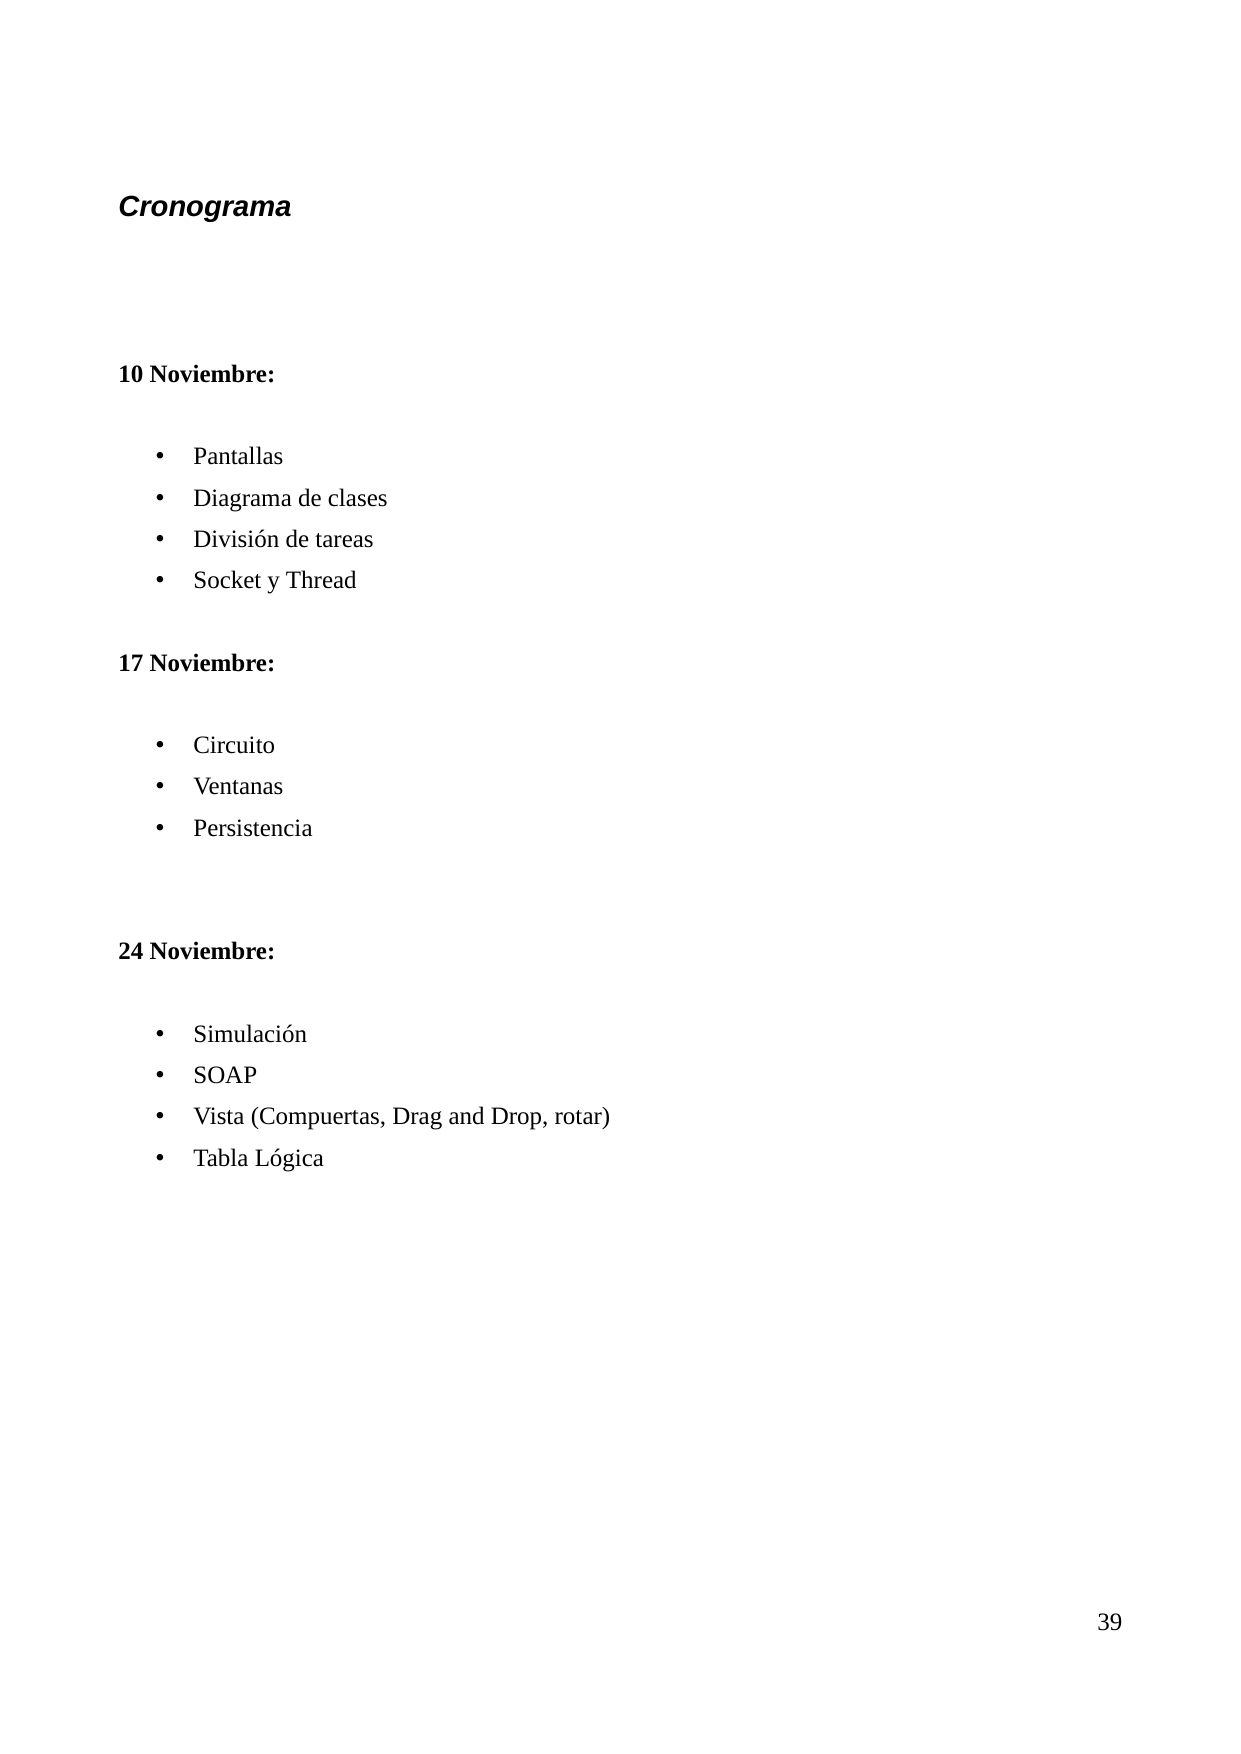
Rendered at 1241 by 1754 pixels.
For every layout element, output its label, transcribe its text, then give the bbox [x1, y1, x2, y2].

list SOAP [156, 1060, 1122, 1089]
list Tabla Lógica [156, 1143, 1122, 1171]
list Diagrama de clases [156, 483, 1122, 511]
text 24 Noviembre: [118, 936, 1122, 965]
list Socket y Thread [156, 565, 1122, 594]
list Circuito [156, 730, 1122, 759]
text 17 Noviembre: [118, 648, 1122, 676]
list Pantallas [156, 441, 1122, 470]
list Vista (Compuertas, Drag and Drop, rotar) [156, 1101, 1122, 1130]
list Ventanas [156, 771, 1122, 800]
list Simulación [156, 1019, 1122, 1048]
list División de tareas [156, 524, 1122, 553]
text 10 Noviembre: [118, 359, 1122, 388]
list Persistencia [156, 813, 1122, 841]
subtitle Cronograma [118, 189, 1122, 223]
